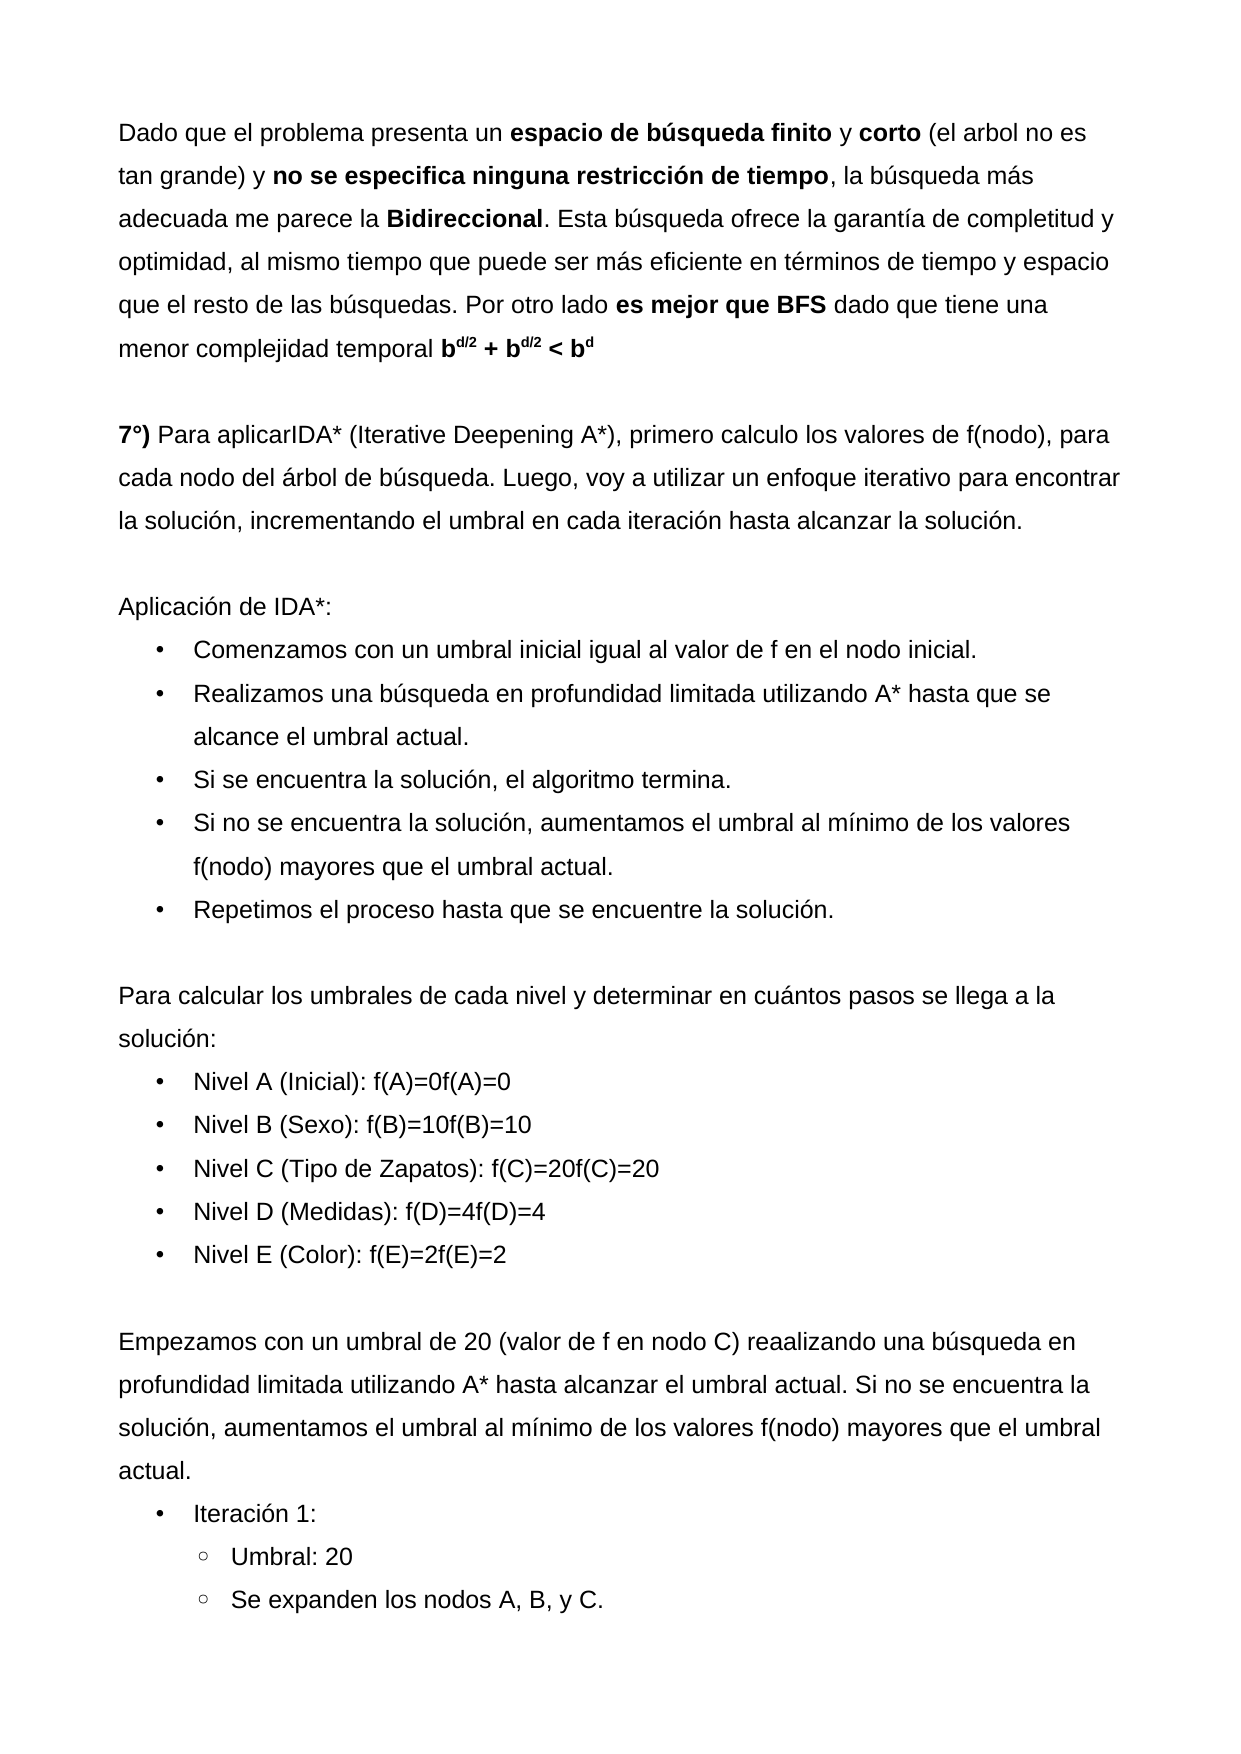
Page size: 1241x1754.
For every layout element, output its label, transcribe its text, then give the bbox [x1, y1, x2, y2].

list Nivel A (Inicial): f(A)=0f(A)=0 [156, 1067, 1122, 1096]
text 7°) Para aplicarIDA* (Iterative Deepening A*), primero calculo los valores de f(nodo), para cada nodo del árbol de búsqueda. Luego, voy a utilizar un enfoque iterativo para encontrar la solución, incrementando el umbral en cada iteración hasta alcanzar la solución. [118, 420, 1122, 535]
list Nivel D (Medidas): f(D)=4f(D)=4 [156, 1197, 1122, 1226]
list Se expanden los nodos A, B, y C. [193, 1586, 1122, 1614]
list Nivel E (Color): f(E)=2f(E)=2 [156, 1240, 1122, 1269]
text Empezamos con un umbral de 20 (valor de f en nodo C) reaalizando una búsqueda en profundidad limitada utilizando A* hasta alcanzar el umbral actual. Si no se encuentra la solución, aumentamos el umbral al mínimo de los valores f(nodo) mayores que el umbral actual. [118, 1327, 1122, 1485]
list Realizamos una búsqueda en profundidad limitada utilizando A* hasta que se alcance el umbral actual. [156, 679, 1122, 751]
text Dado que el problema presenta un espacio de búsqueda finito y corto (el arbol no es tan grande) y no se especifica ninguna restricción de tiempo, la búsqueda más adecuada me parece la Bidireccional. Esta búsqueda ofrece la garantía de completitud y optimidad, al mismo tiempo que puede ser más eficiente en términos de tiempo y espacio que el resto de las búsquedas. Por otro lado es mejor que BFS dado que tiene una menor complejidad temporal bd/2 + bd/2 < bd [118, 118, 1122, 362]
text Para calcular los umbrales de cada nivel y determinar en cuántos pasos se llega a la solución: [118, 981, 1122, 1053]
list Comenzamos con un umbral inicial igual al valor de f en el nodo inicial. [156, 636, 1122, 664]
list Iteración 1: [156, 1499, 1122, 1528]
list Si se encuentra la solución, el algoritmo termina. [156, 765, 1122, 794]
list Repetimos el proceso hasta que se encuentre la solución. [156, 895, 1122, 923]
list Nivel B (Sexo): f(B)=10f(B)=10 [156, 1111, 1122, 1139]
text Aplicación de IDA*: [118, 592, 1122, 621]
list Umbral: 20 [193, 1542, 1122, 1571]
list Nivel C (Tipo de Zapatos): f(C)=20f(C)=20 [156, 1154, 1122, 1183]
list Si no se encuentra la solución, aumentamos el umbral al mínimo de los valores f(nodo) mayores que el umbral actual. [156, 808, 1122, 880]
